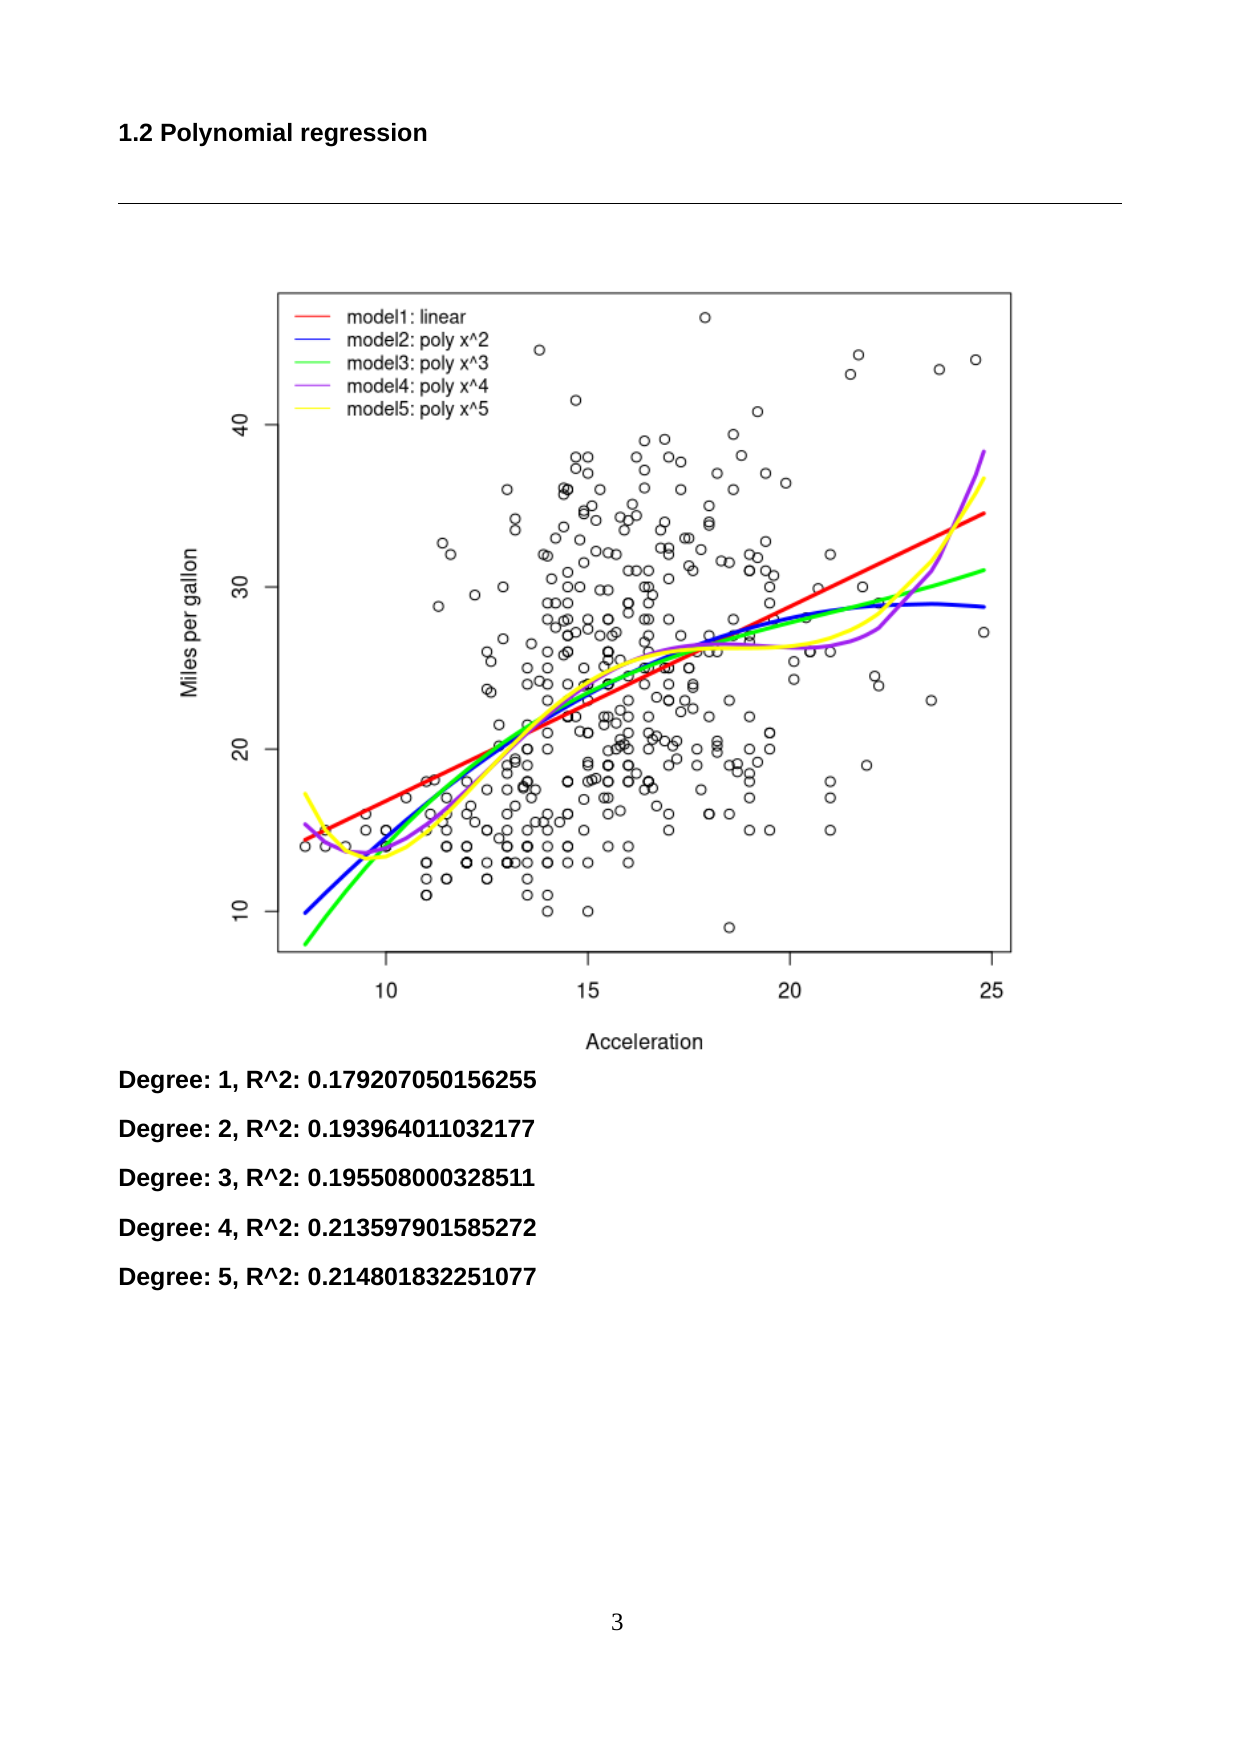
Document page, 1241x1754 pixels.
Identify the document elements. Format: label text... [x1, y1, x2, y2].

text Degree: 2, R^2: 0.193964011032177 [118, 1114, 1122, 1143]
text Degree: 4, R^2: 0.213597901585272 [118, 1212, 1122, 1241]
text 1.2 Polynomial regression [118, 118, 1122, 147]
text Degree: 3, R^2: 0.195508000328511 [118, 1163, 1122, 1192]
text Degree: 5, R^2: 0.214801832251077 [118, 1262, 1122, 1290]
text Degree: 1, R^2: 0.179207050156255 [118, 252, 1122, 1094]
picture [179, 251, 1062, 1060]
